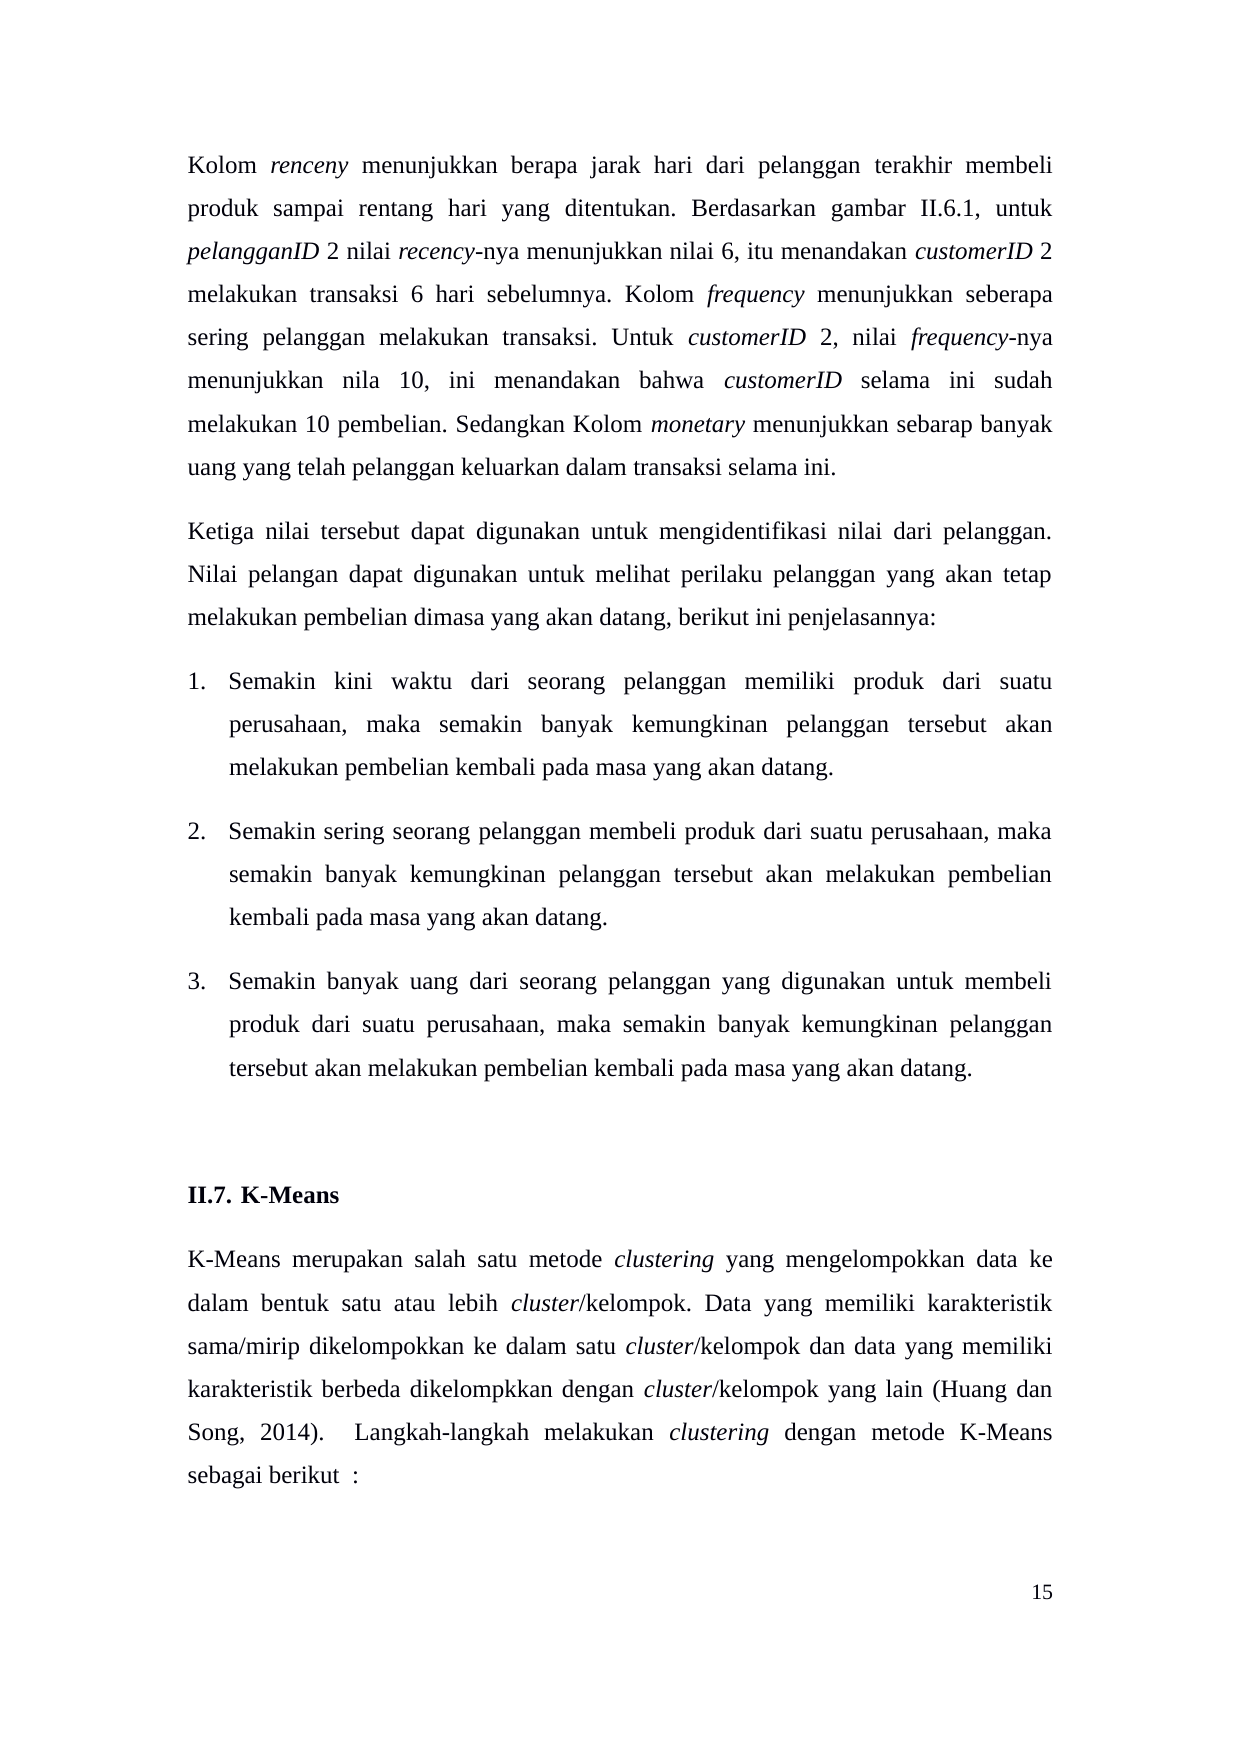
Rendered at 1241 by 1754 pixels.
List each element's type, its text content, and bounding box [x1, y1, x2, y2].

subtitle K-Means [187, 1181, 1053, 1209]
text Kolom renceny menunjukkan berapa jarak hari dari pelanggan terakhir membeli produk sampai rentang hari yang ditentukan. Berdasarkan gambar II.6.1, untuk pelangganID 2 nilai recency-nya menunjukkan nilai 6, itu menandakan customerID 2 melakukan transaksi 6 hari sebelumnya. Kolom frequency menunjukkan seberapa sering pelanggan melakukan transaksi. Untuk customerID 2, nilai frequency-nya menunjukkan nila 10, ini menandakan bahwa customerID selama ini sudah melakukan 10 pembelian. Sedangkan Kolom monetary menunjukkan sebarap banyak uang yang telah pelanggan keluarkan dalam transaksi selama ini. [187, 150, 1053, 481]
list Semakin banyak uang dari seorang pelanggan yang digunakan untuk membeli produk dari suatu perusahaan, maka semakin banyak kemungkinan pelanggan tersebut akan melakukan pembelian kembali pada masa yang akan datang. [187, 966, 1053, 1081]
text K-Means merupakan salah satu metode clustering yang mengelompokkan data ke dalam bentuk satu atau lebih cluster/kelompok. Data yang memiliki karakteristik sama/mirip dikelompokkan ke dalam satu cluster/kelompok dan data yang memiliki karakteristik berbeda dikelompkkan dengan cluster/kelompok yang lain (Huang dan Song, 2014). Langkah-langkah melakukan clustering dengan metode K-Means sebagai berikut : [187, 1244, 1053, 1489]
text Ketiga nilai tersebut dapat digunakan untuk mengidentifikasi nilai dari pelanggan. Nilai pelangan dapat digunakan untuk melihat perilaku pelanggan yang akan tetap melakukan pembelian dimasa yang akan datang, berikut ini penjelasannya: [187, 516, 1053, 631]
list Semakin kini waktu dari seorang pelanggan memiliki produk dari suatu perusahaan, maka semakin banyak kemungkinan pelanggan tersebut akan melakukan pembelian kembali pada masa yang akan datang. [187, 666, 1053, 781]
list Semakin sering seorang pelanggan membeli produk dari suatu perusahaan, maka semakin banyak kemungkinan pelanggan tersebut akan melakukan pembelian kembali pada masa yang akan datang. [187, 816, 1053, 931]
